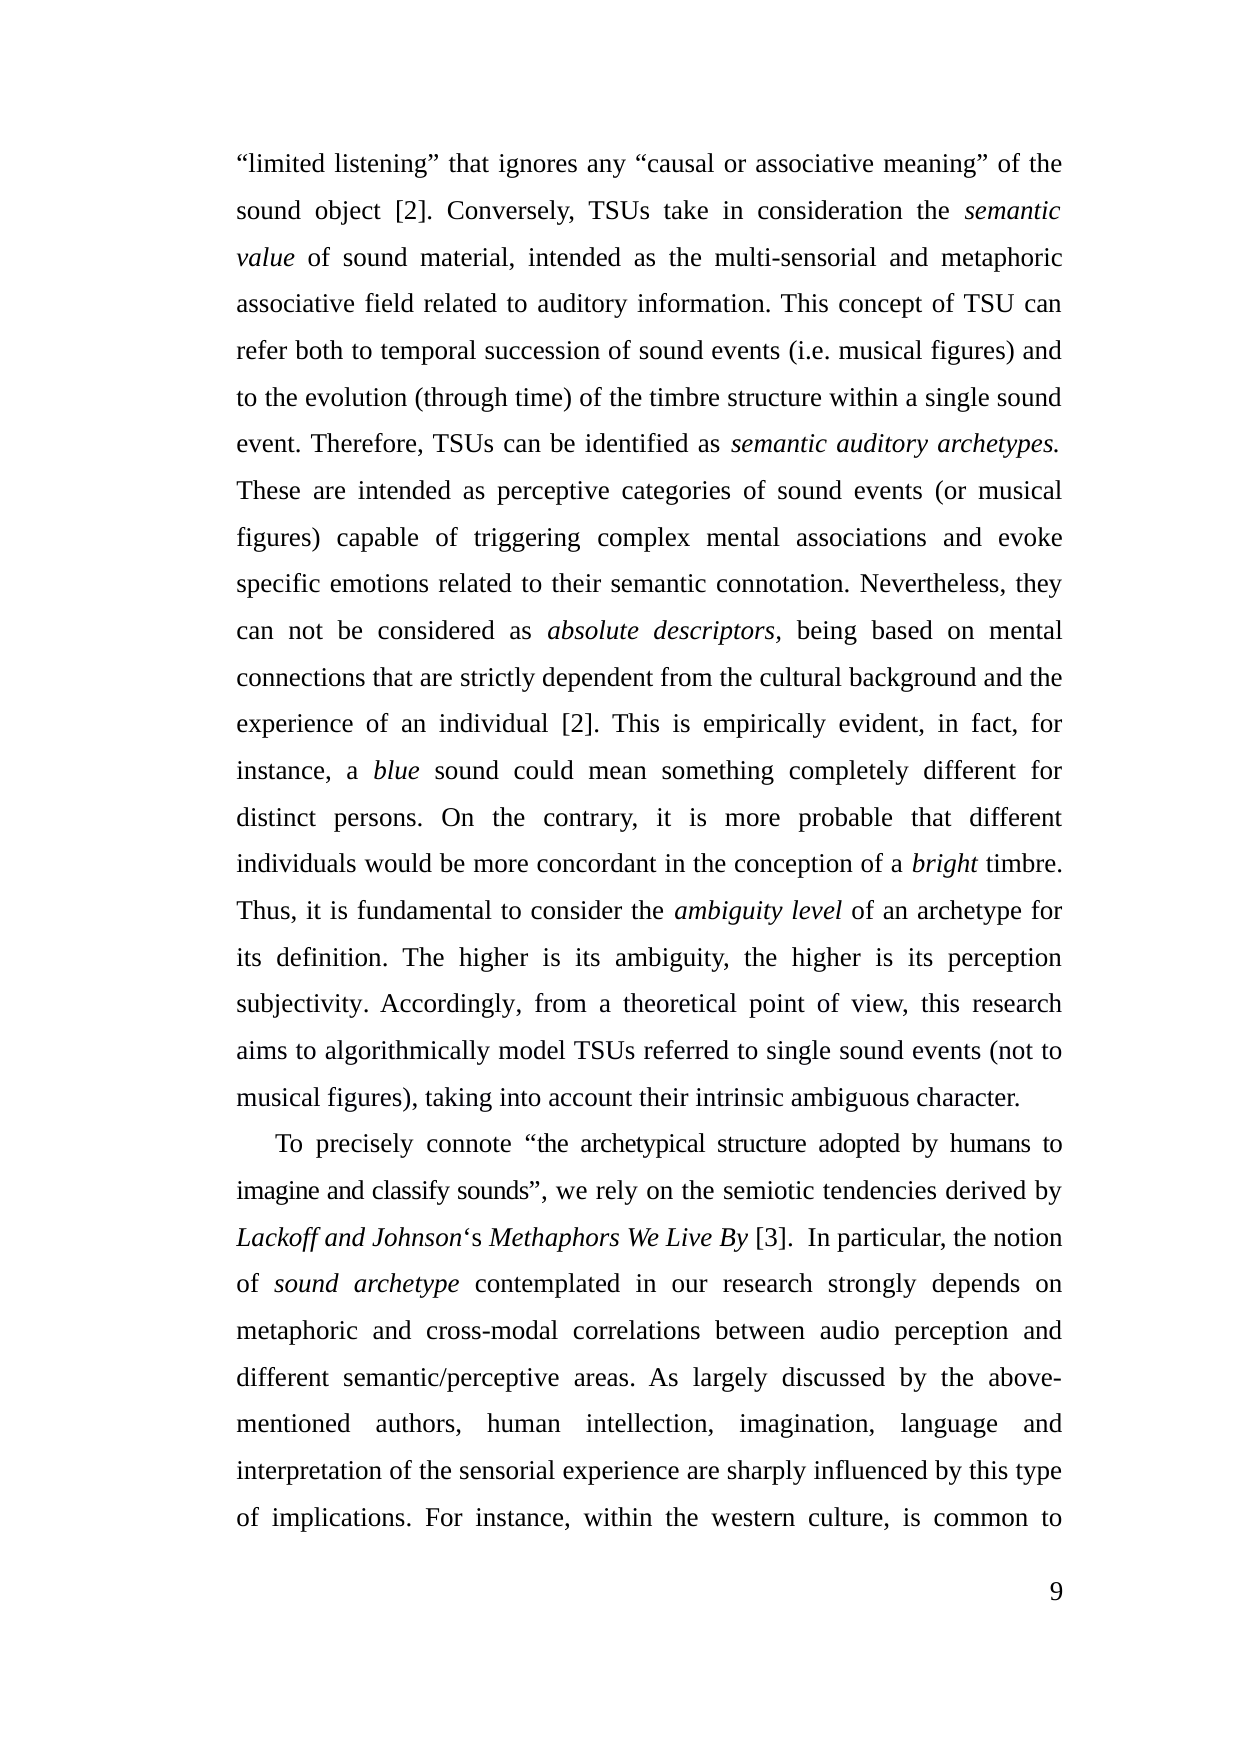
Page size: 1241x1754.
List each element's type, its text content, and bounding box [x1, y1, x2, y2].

text To precisely connote “the archetypical structure adopted by humans to imagine and classify sounds”, we rely on the semiotic tendencies derived by Lackoff and Johnson‘s Methaphors We Live By [3]. In particular, the notion of sound archetype contemplated in our research strongly depends on metaphoric and cross-modal correlations between audio perception and different semantic/perceptive areas. As largely discussed by the above-mentioned authors, human intellection, imagination, language and interpretation of the sensorial experience are sharply influenced by this type of implications. For instance, within the western culture, is common to [236, 1128, 1063, 1532]
text “limited listening” that ignores any “causal or associative meaning” of the sound object [2]. Conversely, TSUs take in consideration the semantic value of sound material, intended as the multi-sensorial and metaphoric associative field related to auditory information. This concept of TSU can refer both to temporal succession of sound events (i.e. musical figures) and to the evolution (through time) of the timbre structure within a single sound event. Therefore, TSUs can be identified as semantic auditory archetypes. These are intended as perceptive categories of sound events (or musical figures) capable of triggering complex mental associations and evoke specific emotions related to their semantic connotation. Nevertheless, they can not be considered as absolute descriptors, being based on mental connections that are strictly dependent from the cultural background and the experience of an individual [2]. This is empirically evident, in fact, for instance, a blue sound could mean something completely different for distinct persons. On the contrary, it is more probable that different individuals would be more concordant in the conception of a bright timbre. Thus, it is fundamental to consider the ambiguity level of an archetype for its definition. The higher is its ambiguity, the higher is its perception subjectivity. Accordingly, from a theoretical point of view, this research aims to algorithmically model TSUs referred to single sound events (not to musical figures), taking into account their intrinsic ambiguous character. [236, 148, 1063, 1112]
